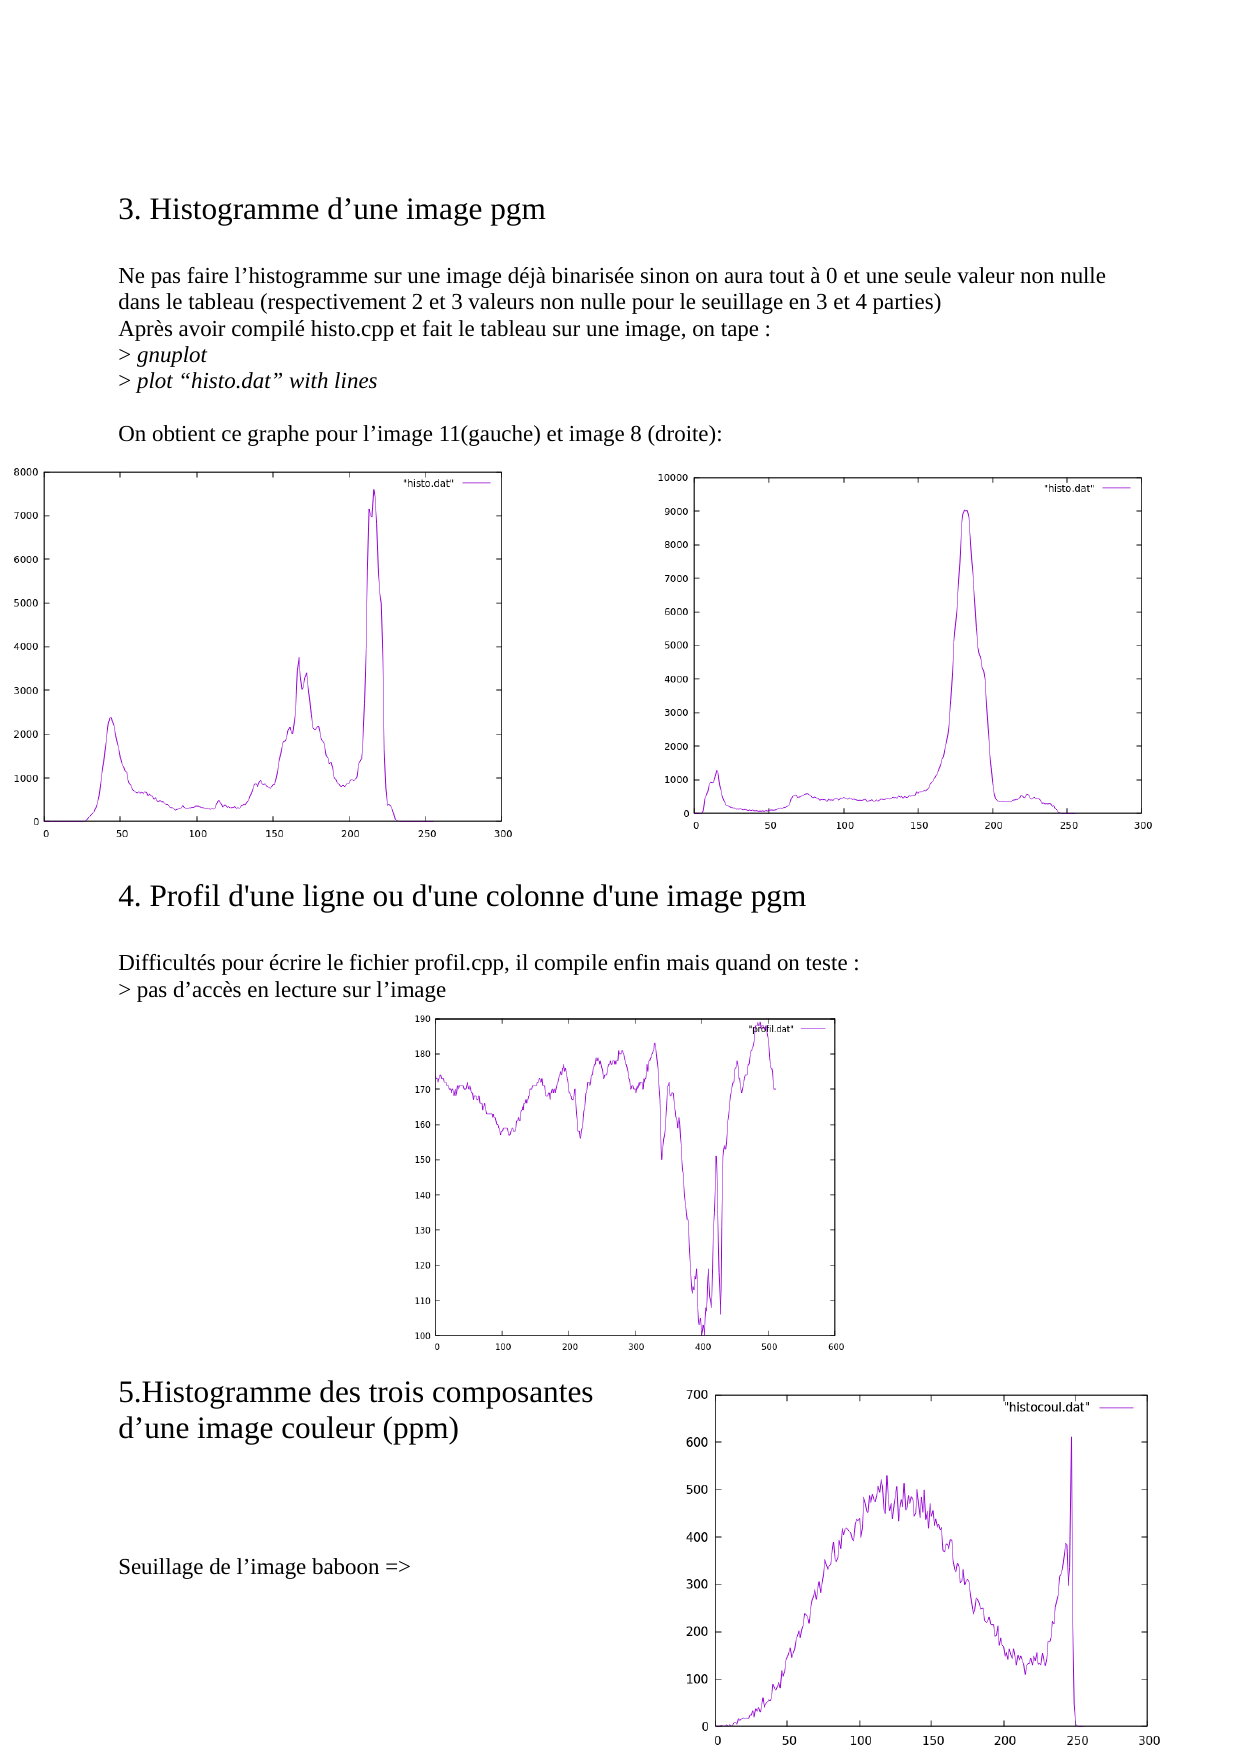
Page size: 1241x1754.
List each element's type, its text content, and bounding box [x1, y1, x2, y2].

text > gnuplot [118, 341, 1122, 367]
text 5.Histogramme des trois composantes d’une image couleur (ppm) [118, 1373, 1122, 1445]
text 3. Histogramme d’une image pgm [118, 190, 1122, 226]
text On obtient ce graphe pour l’image 11(gauche) et image 8 (droite): [118, 420, 1122, 446]
text Difficultés pour écrire le fichier profil.cpp, il compile enfin mais quand on teste : [118, 949, 1122, 976]
text Seuillage de l’image baboon => [118, 1553, 669, 1579]
text > pas d’accès en lecture sur l’image [118, 976, 1122, 1002]
text > plot “histo.dat” with lines [118, 367, 1122, 394]
text 4. Profil d'une ligne ou d'une colonne d'une image pgm [118, 878, 1122, 913]
text Après avoir compilé histo.cpp et fait le tableau sur une image, on tape : [118, 314, 1122, 341]
text Ne pas faire l’histogramme sur une image déjà binarisée sinon on aura tout à 0 et une seule valeur non nulle dans le tableau (respectivement 2 et 3 valeurs non nulle pour le seuillage en 3 et 4 parties) [118, 262, 1122, 314]
